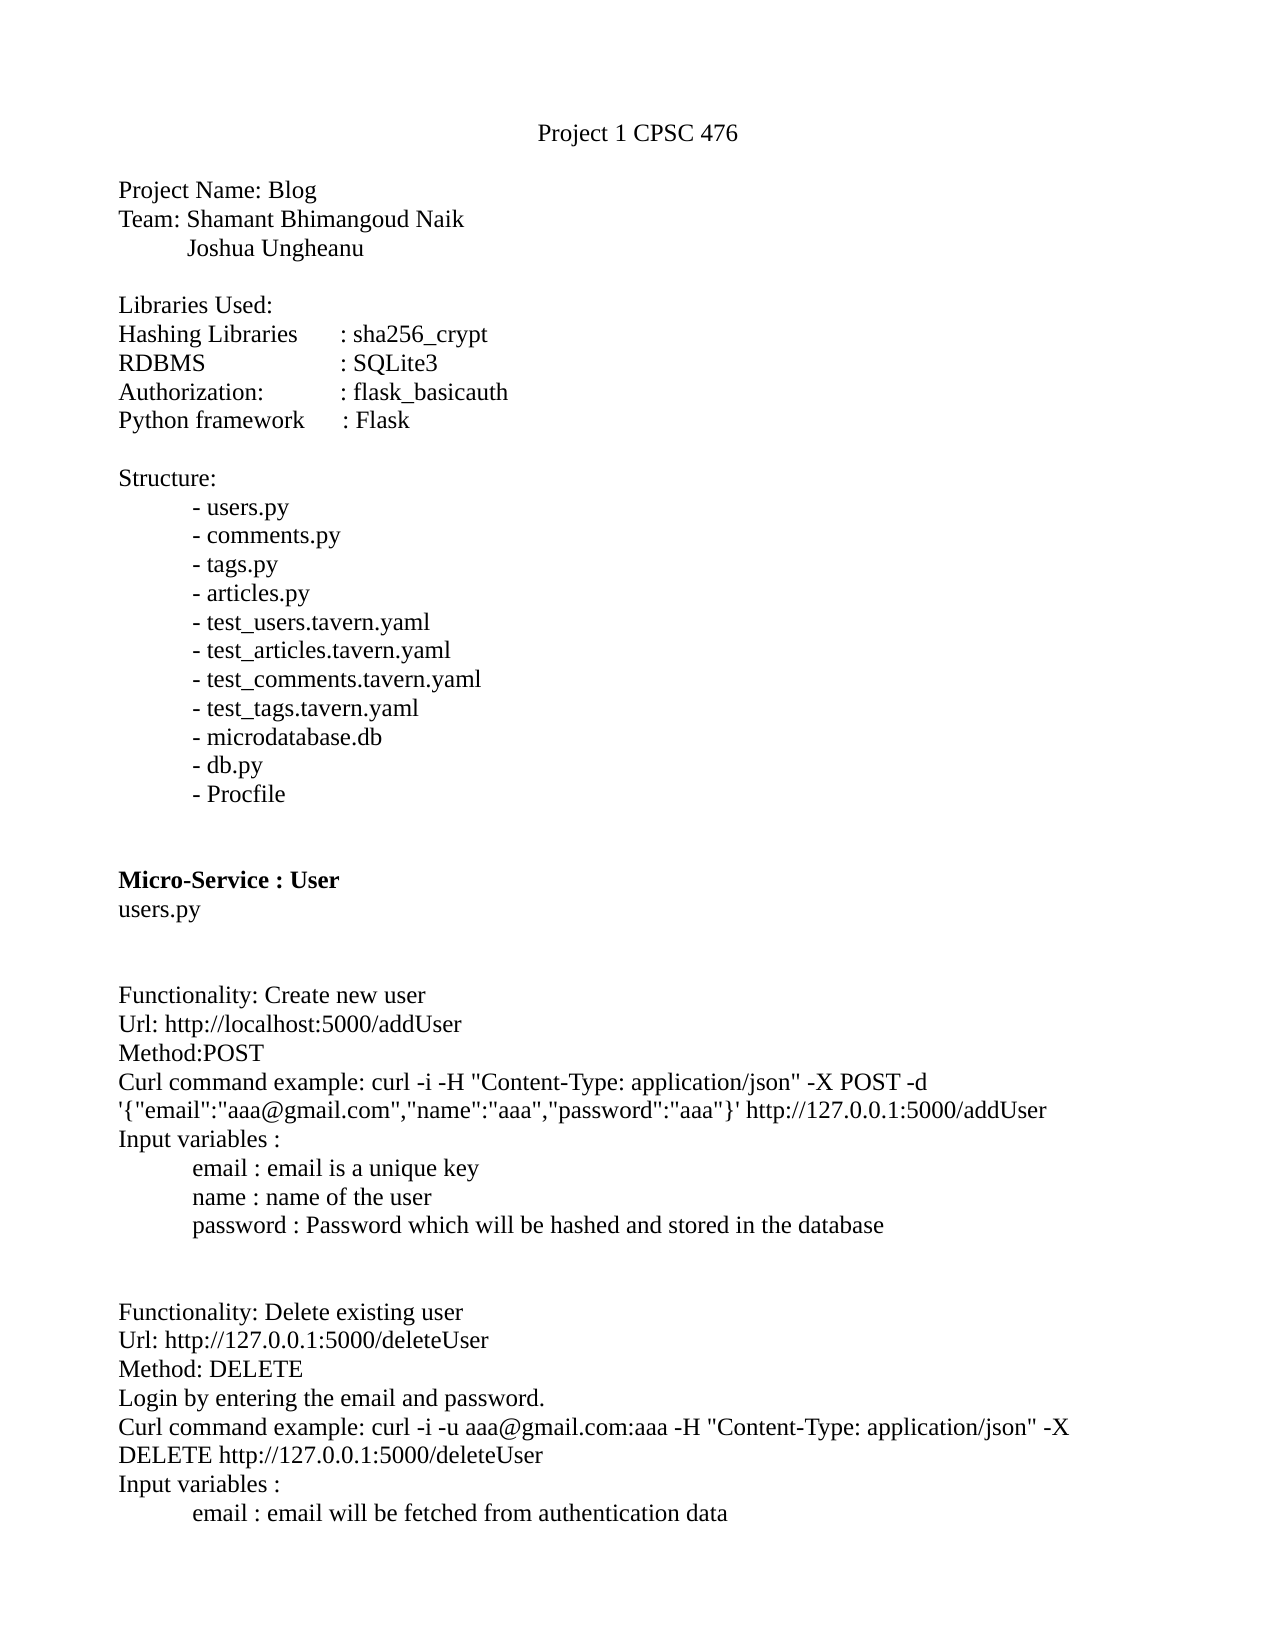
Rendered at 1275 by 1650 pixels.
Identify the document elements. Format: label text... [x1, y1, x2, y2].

text - users.py [118, 492, 1157, 521]
text Authorization: : flask_basicauth [118, 377, 1157, 406]
text Curl command example: curl -i -u aaa@gmail.com:aaa -H "Content-Type: application/json" -X DELETE http://127.0.0.1:5000/deleteUser [118, 1412, 1157, 1469]
text email : email will be fetched from authentication data [118, 1498, 1157, 1527]
text - test_tags.tavern.yaml [118, 693, 1157, 722]
text Functionality: Create new user [118, 981, 1157, 1009]
text password : Password which will be hashed and stored in the database [118, 1211, 1157, 1239]
text Url: http://localhost:5000/addUser [118, 1009, 1157, 1038]
text - articles.py [118, 578, 1157, 607]
text - test_comments.tavern.yaml [118, 664, 1157, 693]
text Functionality: Delete existing user [118, 1297, 1157, 1326]
text - db.py [118, 751, 1157, 779]
text Method: DELETE [118, 1354, 1157, 1383]
text Project Name: Blog [118, 176, 1157, 204]
text Libraries Used: [118, 291, 1157, 319]
text users.py [118, 894, 1157, 923]
text Structure: [118, 463, 1157, 492]
text Login by entering the email and password. [118, 1383, 1157, 1412]
text Joshua Ungheanu [118, 233, 1157, 262]
text Input variables : [118, 1469, 1157, 1498]
text Micro-Service : User [118, 866, 1157, 894]
text email : email is a unique key [118, 1153, 1157, 1182]
text Hashing Libraries : sha256_crypt [118, 319, 1157, 348]
text Input variables : [118, 1124, 1157, 1153]
text RDBMS : SQLite3 [118, 348, 1157, 377]
text - Procfile [118, 779, 1157, 808]
text Team: Shamant Bhimangoud Naik [118, 204, 1157, 233]
text Url: http://127.0.0.1:5000/deleteUser [118, 1326, 1157, 1354]
text Method:POST [118, 1038, 1157, 1067]
text Python framework : Flask [118, 406, 1157, 434]
text Project 1 CPSC 476 [118, 118, 1157, 147]
text Curl command example: curl -i -H "Content-Type: application/json" -X POST -d '{"email":"aaa@gmail.com","name":"aaa","password":"aaa"}' http://127.0.0.1:5000/addUser [118, 1067, 1157, 1124]
text - comments.py [118, 521, 1157, 549]
text - microdatabase.db [118, 722, 1157, 751]
text - test_users.tavern.yaml [118, 607, 1157, 636]
text name : name of the user [118, 1182, 1157, 1211]
text - test_articles.tavern.yaml [118, 636, 1157, 664]
text - tags.py [118, 549, 1157, 578]
